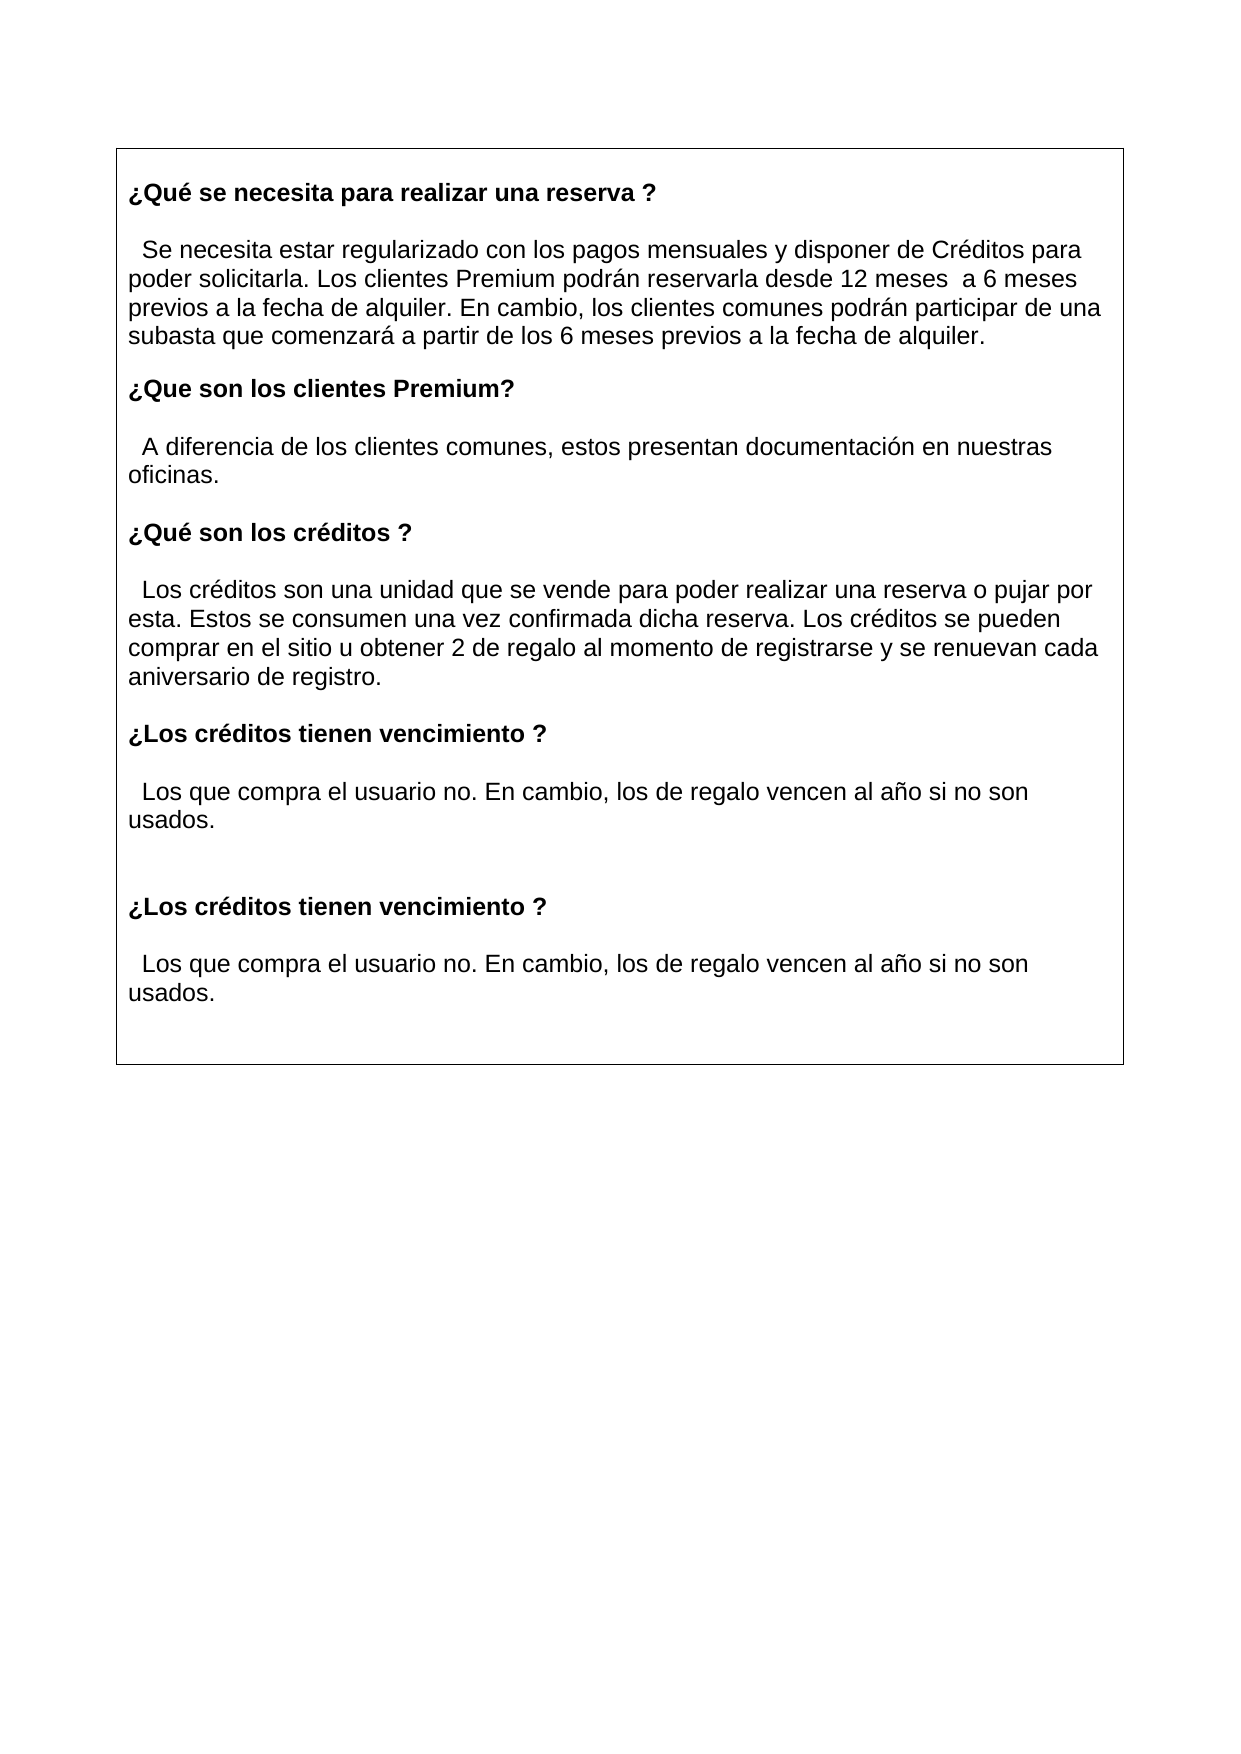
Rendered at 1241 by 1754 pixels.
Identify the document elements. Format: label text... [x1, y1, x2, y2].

table_cell ¿Qué se necesita para realizar una reserva ? Se necesita estar regularizado con los pagos mensuales y disponer de Créditos para poder solicitarla. Los clientes Premium podrán reservarla desde 12 meses a 6 meses previos a la fecha de alquiler. En cambio, los clientes comunes podrán participar de una subasta que comenzará a partir de los 6 meses previos a la fecha de alquiler. ¿Que son los clientes Premium? A diferencia de los clientes comunes, estos presentan documentación en nuestras oficinas. ¿Qué son los créditos ? Los créditos son una unidad que se vende para poder realizar una reserva o pujar por esta. Estos se consumen una vez confirmada dicha reserva. Los créditos se pueden comprar en el sitio u obtener 2 de regalo al momento de registrarse y se renuevan cada aniversario de registro. ¿Los créditos tienen vencimiento ? Los que compra el usuario no. En cambio, los de regalo vencen al año si no son usados. ¿Los créditos tienen vencimiento ? Los que compra el usuario no. En cambio, los de regalo vencen al año si no son usados. [117, 149, 1123, 1064]
